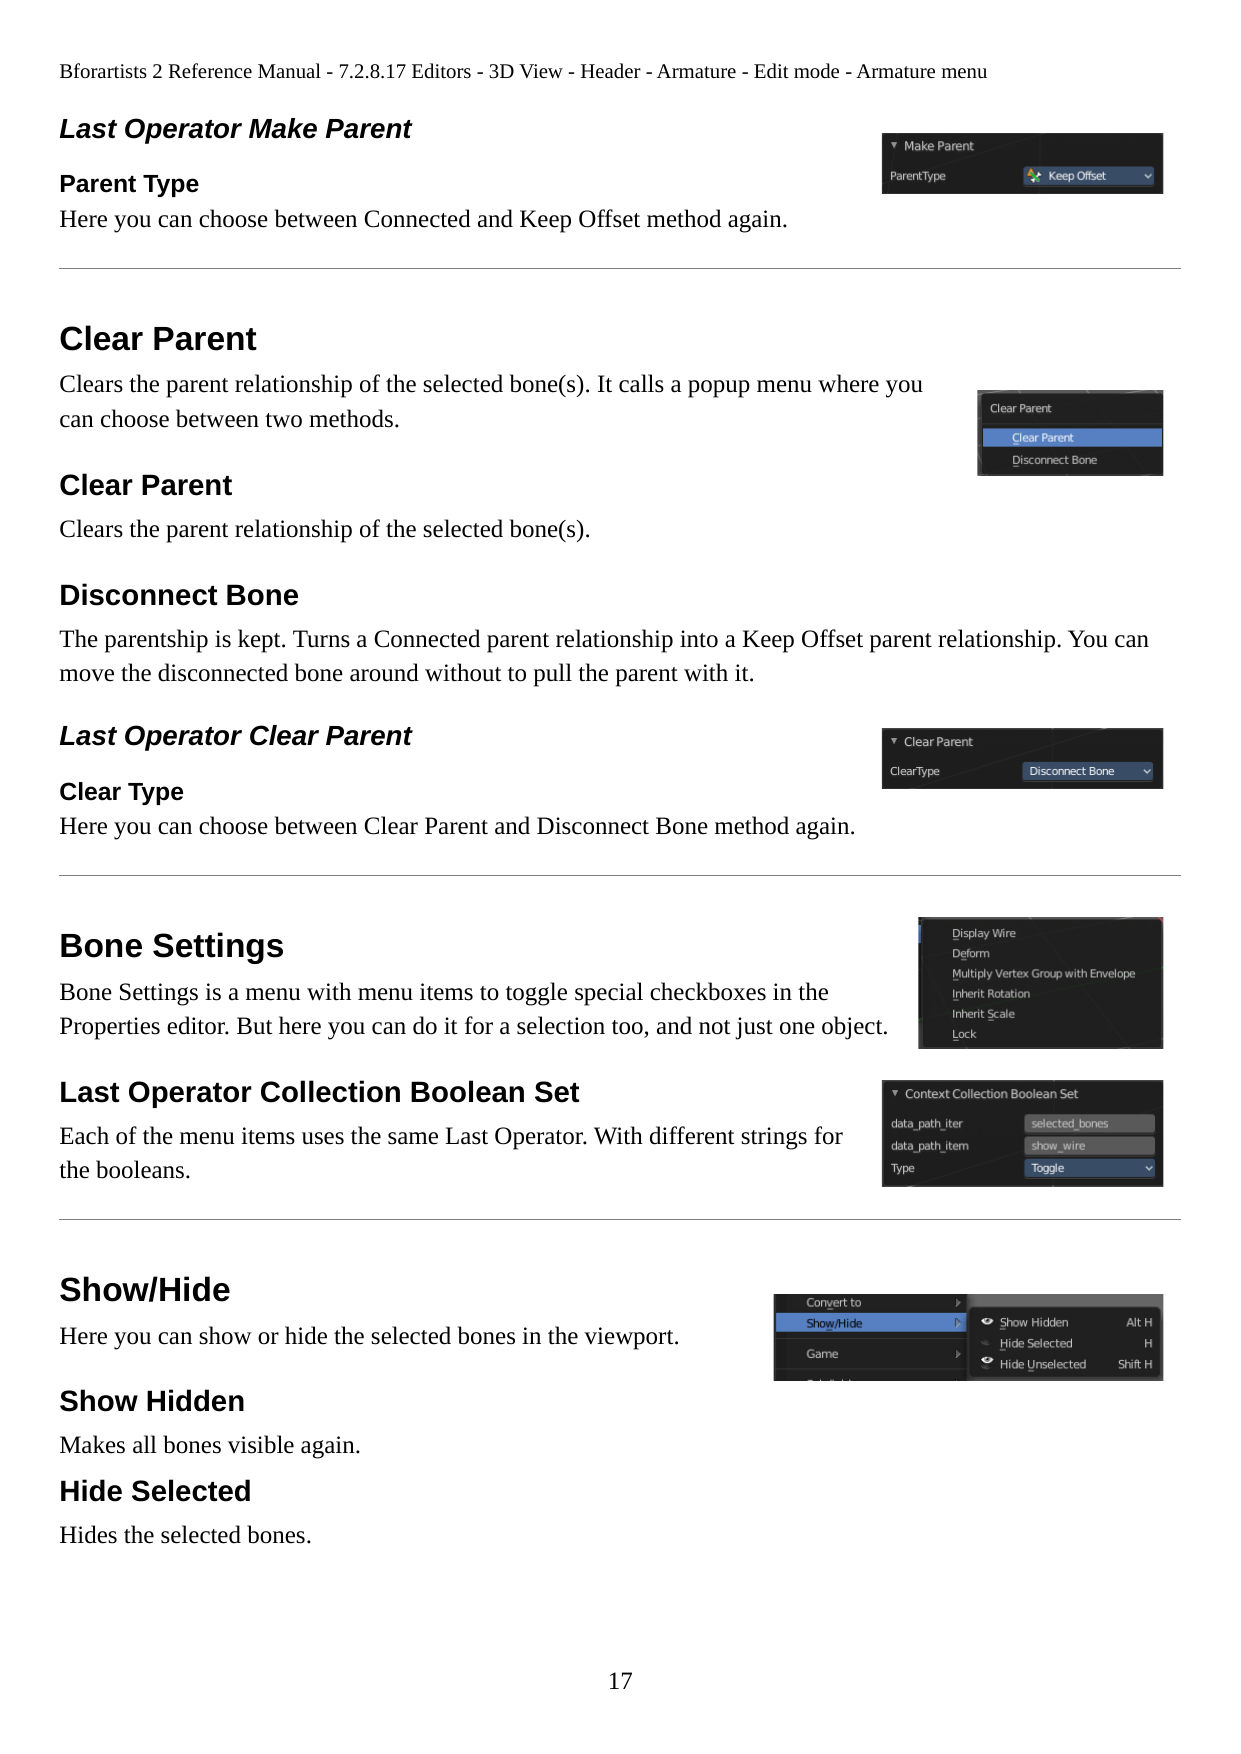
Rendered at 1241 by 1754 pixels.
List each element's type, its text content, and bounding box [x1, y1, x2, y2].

subtitle Hide Selected [59, 1474, 1181, 1508]
text Hides the selected bones. [59, 1520, 1181, 1549]
subtitle Clear Parent [59, 318, 1181, 357]
subtitle Bone Settings [59, 926, 918, 964]
text The parentship is kept. Turns a Connected parent relationship into a Keep Offset parent relationship. You can move the disconnected bone around without to pull the parent with it. [59, 624, 1181, 687]
subtitle Clear Parent [59, 468, 1181, 501]
picture [881, 133, 1164, 194]
picture [918, 917, 1164, 1049]
subtitle Parent Type [59, 169, 1181, 198]
subtitle Disconnect Bone [59, 577, 1181, 611]
text Bone Settings is a menu with menu items to toggle special checkboxes in the Properties editor. But here you can do it for a selection too, and not just one object. [59, 977, 918, 1040]
text Here you can show or hide the selected bones in the viewport. [59, 1321, 773, 1349]
subtitle Show Hidden [59, 1384, 1181, 1418]
subtitle Clear Type [59, 777, 1181, 805]
text Clears the parent relationship of the selected bone(s). [59, 514, 1181, 543]
picture [881, 1080, 1164, 1187]
subtitle [1164, 926, 1181, 964]
text Makes all bones visible again. [59, 1431, 1181, 1459]
subtitle Last Operator Collection Boolean Set [59, 1075, 1181, 1108]
picture [773, 1294, 1164, 1381]
text Here you can choose between Connected and Keep Offset method again. [59, 204, 1181, 233]
subtitle Last Operator Clear Parent [59, 720, 1181, 752]
text Clears the parent relationship of the selected bone(s). It calls a popup menu where you can choose between two methods. [59, 369, 1181, 433]
picture [977, 390, 1164, 476]
subtitle Show/Hide [59, 1269, 1181, 1308]
text Here you can choose between Clear Parent and Disconnect Bone method again. [59, 811, 1181, 840]
text Each of the menu items uses the same Last Operator. With different strings for the booleans. [59, 1121, 881, 1184]
picture [881, 728, 1164, 789]
subtitle Last Operator Make Parent [59, 113, 1181, 144]
